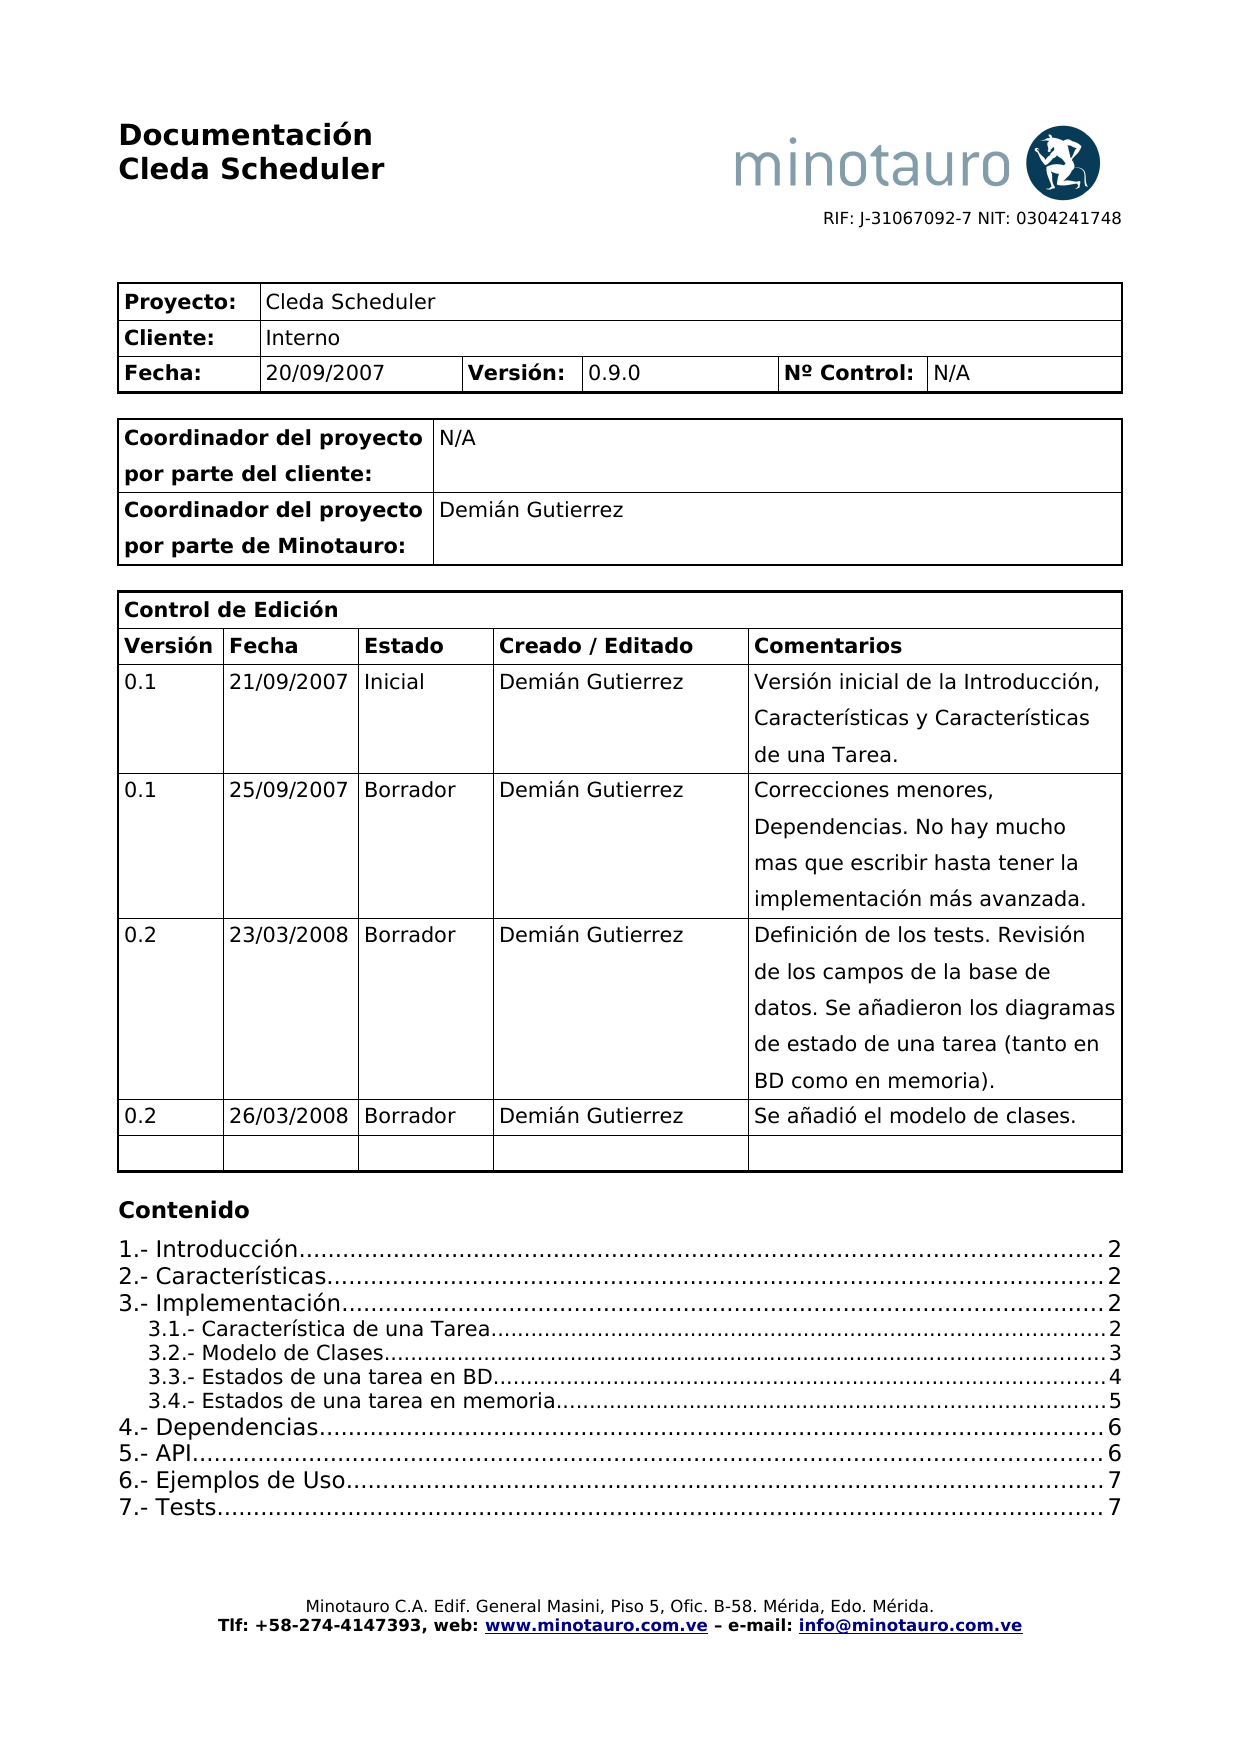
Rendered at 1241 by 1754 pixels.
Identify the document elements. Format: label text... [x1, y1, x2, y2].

table_cell Inicial [359, 665, 493, 773]
table_cell Borrador [359, 919, 493, 1099]
table_cell 23/03/2008 [224, 919, 358, 1099]
text 3.- Implementación 2 [118, 1290, 1122, 1317]
table_cell Comentarios [749, 629, 1121, 664]
table_cell 26/03/2008 [224, 1100, 358, 1134]
table_cell Borrador [359, 774, 493, 917]
table_cell Borrador [359, 1100, 493, 1134]
table_cell 25/09/2007 [224, 774, 358, 917]
table_header Control de Edición [119, 593, 1121, 628]
table_cell Estado [359, 629, 493, 664]
table_cell Demián Gutierrez [494, 919, 748, 1099]
table_header Coordinador del proyecto por parte del cliente: [119, 420, 433, 492]
table_cell [749, 1136, 1121, 1170]
text 4.- Dependencias 6 [118, 1414, 1122, 1440]
table_cell Definición de los tests. Revisión de los campos de la base de datos. Se añadieron los diagramas de estado de una tarea (tanto en BD como en memoria). [749, 919, 1121, 1099]
table_cell Interno [261, 321, 1121, 356]
table_cell 0.9.0 [583, 357, 778, 391]
table_cell Creado / Editado [494, 629, 748, 664]
table_cell Cliente: [119, 321, 260, 356]
table_cell Versión: [463, 357, 582, 391]
table_cell 0.1 [119, 665, 223, 773]
picture [718, 119, 1121, 208]
table_cell Demián Gutierrez [434, 493, 1121, 564]
text 3.3.- Estados de una tarea en BD 4 [148, 1365, 1122, 1389]
table_cell Versión [119, 629, 223, 664]
subtitle Contenido [118, 1197, 1122, 1224]
text 7.- Tests 7 [118, 1494, 1122, 1520]
text 1.- Introducción 2 [118, 1237, 1122, 1263]
table_cell [359, 1136, 493, 1170]
table_cell 21/09/2007 [224, 665, 358, 773]
table_cell Coordinador del proyecto por parte de Minotauro: [119, 493, 433, 564]
table_header N/A [434, 420, 1121, 492]
table_cell [119, 1136, 223, 1170]
text 6.- Ejemplos de Uso 7 [118, 1467, 1122, 1494]
text 3.1.- Característica de una Tarea 2 [148, 1317, 1122, 1341]
table_cell Versión inicial de la Introducción, Características y Características de una Tarea. [749, 665, 1121, 773]
table_header Cleda Scheduler [261, 284, 1121, 320]
table_cell 0.2 [119, 1100, 223, 1134]
table_cell Demián Gutierrez [494, 774, 748, 917]
text 5.- API 6 [118, 1440, 1122, 1467]
table_cell 0.1 [119, 774, 223, 917]
table_cell [224, 1136, 358, 1170]
table_cell 0.2 [119, 919, 223, 1099]
table_cell Correcciones menores, Dependencias. No hay mucho mas que escribir hasta tener la implementación más avanzada. [749, 774, 1121, 917]
table_cell Se añadió el modelo de clases. [749, 1100, 1121, 1134]
table_cell Fecha: [119, 357, 260, 391]
table_cell Demián Gutierrez [494, 1100, 748, 1134]
table_cell N/A [928, 357, 1121, 391]
table_header Proyecto: [119, 284, 260, 320]
text 2.- Características 2 [118, 1263, 1122, 1290]
table_cell [494, 1136, 748, 1170]
text 3.2.- Modelo de Clases 3 [148, 1341, 1122, 1365]
text 3.4.- Estados de una tarea en memoria 5 [148, 1389, 1122, 1414]
table_cell Demián Gutierrez [494, 665, 748, 773]
table_cell 20/09/2007 [261, 357, 462, 391]
table_cell Nº Control: [779, 357, 927, 391]
table_cell Fecha [224, 629, 358, 664]
